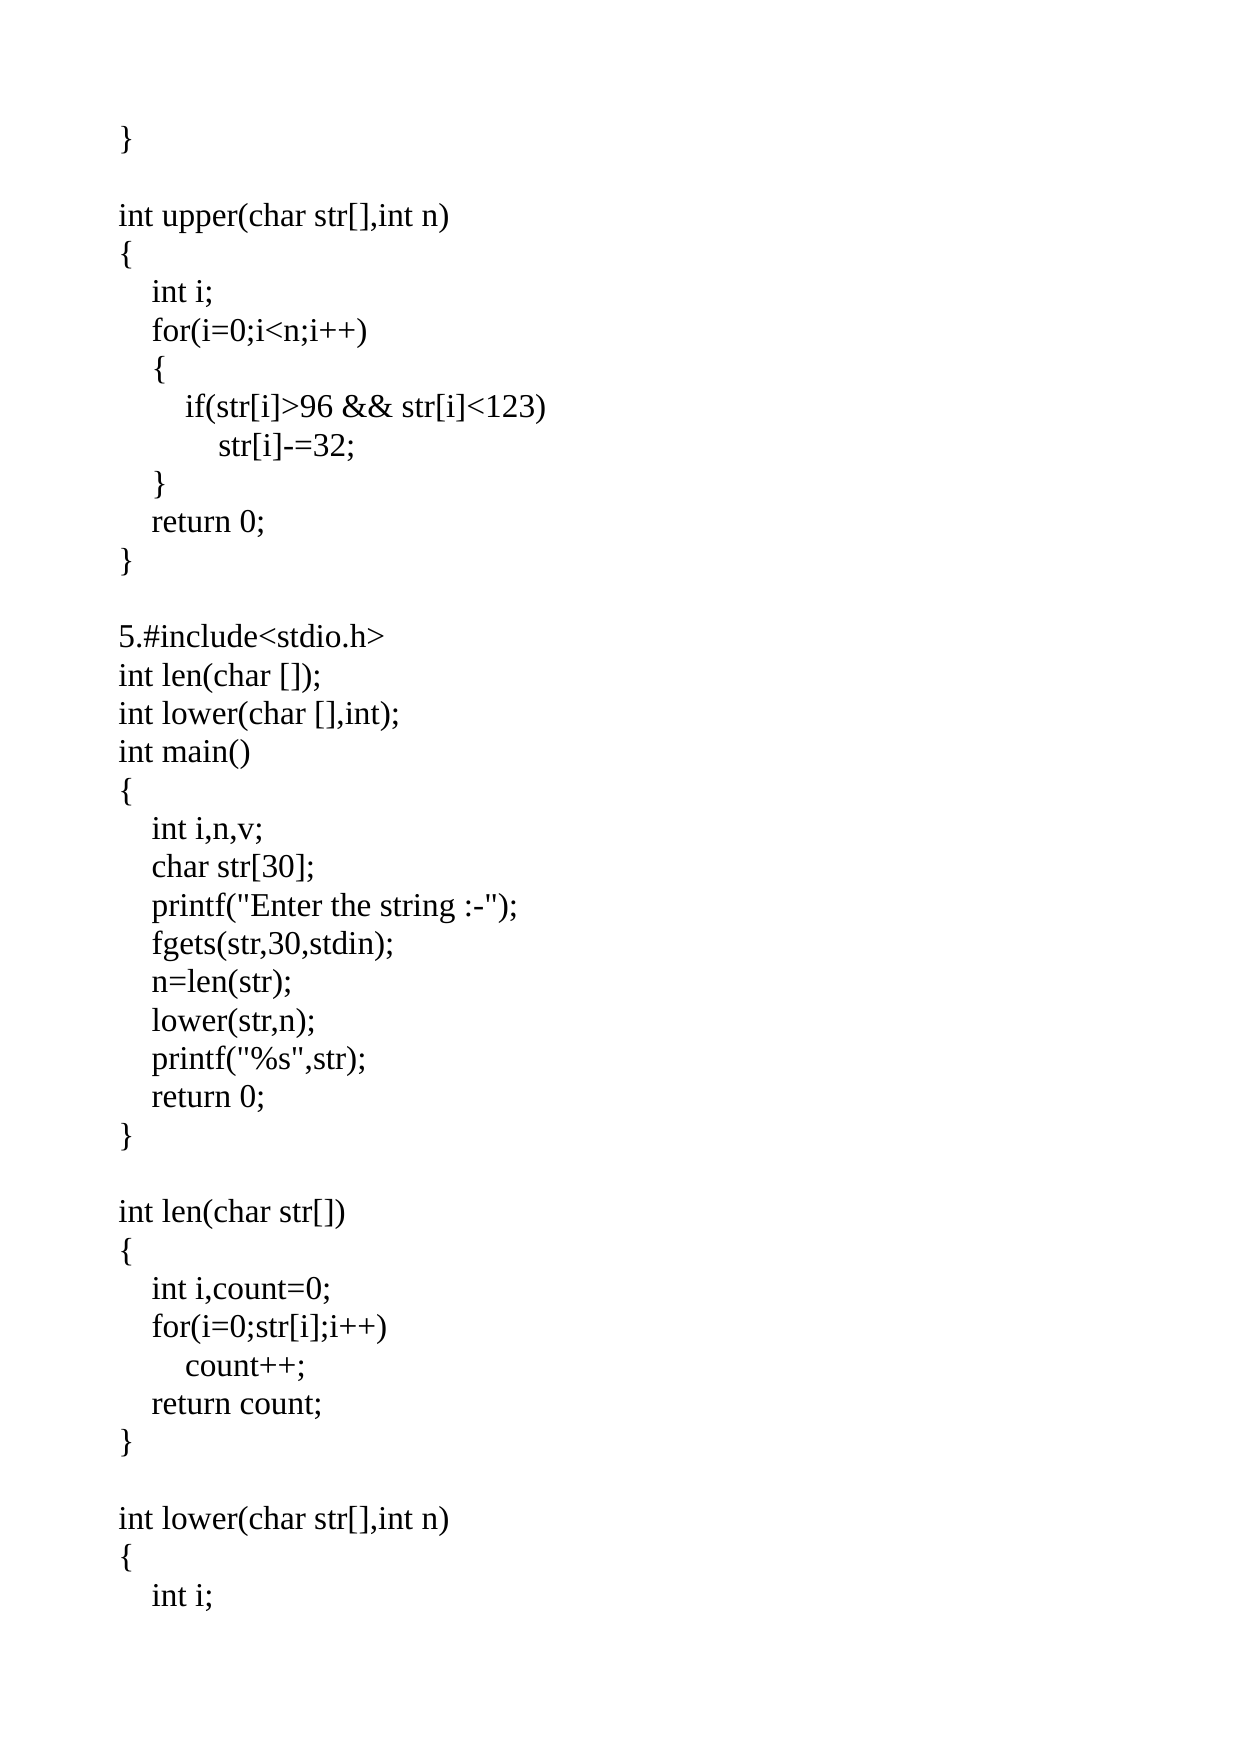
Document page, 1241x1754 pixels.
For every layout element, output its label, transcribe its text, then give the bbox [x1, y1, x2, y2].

text { [118, 770, 1122, 808]
text for(i=0;str[i];i++) [118, 1306, 1122, 1345]
text int lower(char str[],int n) [118, 1498, 1122, 1536]
text printf("%s",str); [118, 1038, 1122, 1076]
text int len(char str[]) [118, 1191, 1122, 1230]
text return 0; [118, 1076, 1122, 1115]
text return count; [118, 1383, 1122, 1421]
text for(i=0;i<n;i++) [118, 310, 1122, 348]
text } [118, 118, 1122, 156]
text int i; [118, 1575, 1122, 1613]
text int i; [118, 271, 1122, 310]
text int len(char []); [118, 655, 1122, 693]
text { [118, 233, 1122, 271]
text int main() [118, 731, 1122, 770]
text int lower(char [],int); [118, 693, 1122, 731]
text int i,count=0; [118, 1268, 1122, 1306]
text lower(str,n); [118, 1000, 1122, 1038]
text } [118, 540, 1122, 578]
text fgets(str,30,stdin); [118, 923, 1122, 961]
text printf("Enter the string :-"); [118, 885, 1122, 923]
text { [118, 1230, 1122, 1268]
text { [118, 1536, 1122, 1575]
text int upper(char str[],int n) [118, 195, 1122, 233]
text str[i]-=32; [118, 425, 1122, 463]
text count++; [118, 1345, 1122, 1383]
text int i,n,v; [118, 808, 1122, 846]
text } [118, 1421, 1122, 1460]
text return 0; [118, 501, 1122, 540]
text { [118, 348, 1122, 386]
text if(str[i]>96 && str[i]<123) [118, 386, 1122, 425]
text n=len(str); [118, 961, 1122, 1000]
text } [118, 1115, 1122, 1153]
text 5.#include<stdio.h> [118, 616, 1122, 655]
text char str[30]; [118, 846, 1122, 885]
text } [118, 463, 1122, 501]
